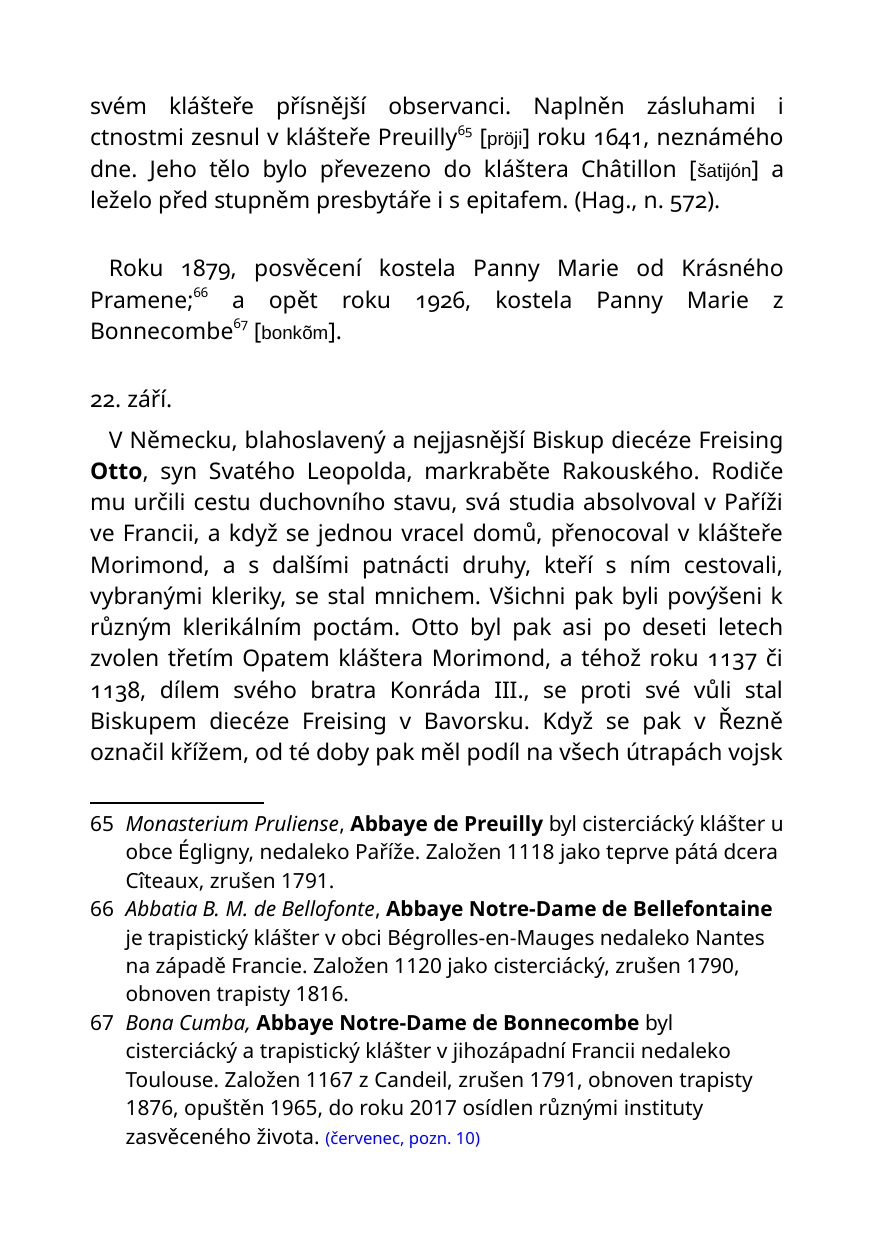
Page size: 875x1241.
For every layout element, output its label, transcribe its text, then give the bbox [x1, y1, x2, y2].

text Abbatia B. M. de Bellofonte, Abbaye Notre-Dame de Bellefontaine je trapistický klášter v obci Bégrolles-en-Mauges nedaleko Nantes na západě Francie. Založen 1120 jako cisterciácký, zrušen 1790, obnoven trapisty 1816. [90, 894, 784, 1008]
text Bona Cumba, Abbaye Notre-Dame de Bonnecombe byl cisterciácký a trapistický klášter v jihozápadní Francii nedaleko Toulouse. Založen 1167 z Candeil, zrušen 1791, obnoven trapisty 1876, opuštěn 1965, do roku 2017 osídlen různými instituty zasvěceného života. (červenec, pozn. 10) [90, 1008, 784, 1150]
text Roku 1879, posvěcení kostela Panny Marie od Krásného Pramene; a opět roku 1926, kostela Panny Marie z Bonnecombe [bonkõm]. [90, 252, 784, 346]
text 22. září. [90, 383, 784, 414]
text V Německu, blahoslavený a nejjasnější Biskup diecéze Freising Otto, syn Svatého Leopolda, markraběte Rakouského. Rodiče mu určili cestu duchovního stavu, svá studia absolvoval v Paříži ve Francii, a když se jednou vracel domů, přenocoval v klášteře Morimond, a s dalšími patnácti druhy, kteří s ním cestovali, vybranými kleriky, se stal mnichem. Všichni pak byli povýšeni k různým klerikálním poctám. Otto byl pak asi po deseti letech zvolen třetím Opatem kláštera Morimond, a téhož roku 1137 či 1138, dílem svého bratra Konráda III., se proti své vůli stal Biskupem diecéze Freising v Bavorsku. Když se pak v Řezně označil křížem, od té doby pak měl podíl na všech útrapách vojsk [90, 423, 784, 767]
text Monasterium Pruliense, Abbaye de Preuilly byl cisterciácký klášter u obce Égligny, nedaleko Paříže. Založen 1118 jako teprve pátá dcera Cîteaux, zrušen 1791. [90, 809, 784, 894]
text svém klášteře přísnější observanci. Naplněn zásluhami i ctnostmi zesnul v klášteře Preuilly [pröji] roku 1641, neznámého dne. Jeho tělo bylo převezeno do kláštera Châtillon [šatijón] a leželo před stupněm presbytáře i s epitafem. (Hag., n. 572). [90, 90, 784, 215]
